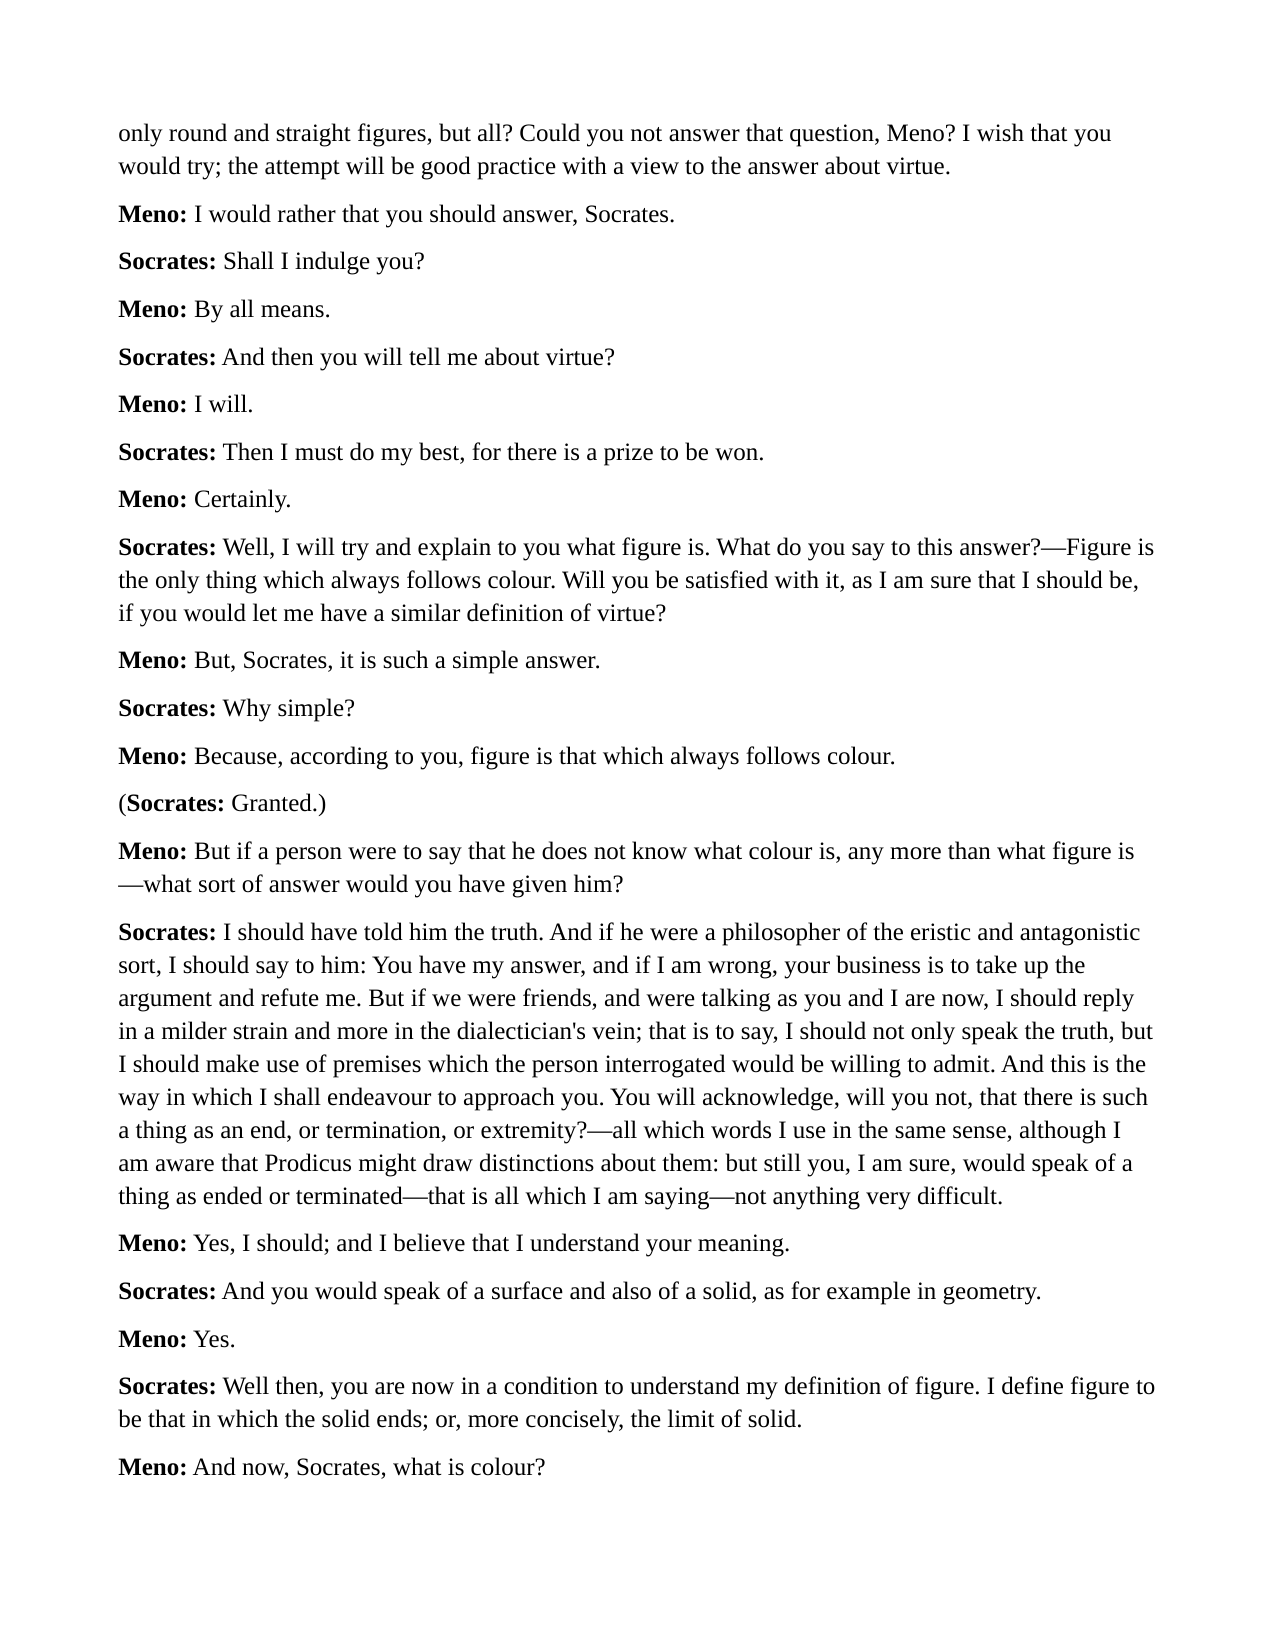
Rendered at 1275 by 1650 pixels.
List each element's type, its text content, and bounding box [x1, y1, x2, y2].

text (Socrates: Granted.) [118, 788, 1157, 817]
text Socrates: Then I must do my best, for there is a prize to be won. [118, 437, 1157, 466]
text Meno: Yes. [118, 1324, 1157, 1352]
text Meno: But if a person were to say that he does not know what colour is, any more than what figure is—what sort of answer would you have given him? [118, 836, 1157, 898]
text Socrates: And then you will tell me about virtue? [118, 342, 1157, 370]
text only round and straight figures, but all? Could you not answer that question, Meno? I wish that you would try; the attempt will be good practice with a view to the answer about virtue. [118, 118, 1157, 180]
text Socrates: Well then, you are now in a condition to understand my definition of figure. I define figure to be that in which the solid ends; or, more concisely, the limit of solid. [118, 1371, 1157, 1433]
text Meno: I would rather that you should answer, Socrates. [118, 199, 1157, 227]
text Socrates: I should have told him the truth. And if he were a philosopher of the eristic and antagonistic sort, I should say to him: You have my answer, and if I am wrong, your business is to take up the argument and refute me. But if we were friends, and were talking as you and I are now, I should reply in a milder strain and more in the dialectician's vein; that is to say, I should not only speak the truth, but I should make use of premises which the person interrogated would be willing to admit. And this is the way in which I shall endeavour to approach you. You will acknowledge, will you not, that there is such a thing as an end, or termination, or extremity?—all which words I use in the same sense, although I am aware that Prodicus might draw distinctions about them: but still you, I am sure, would speak of a thing as ended or terminated—that is all which I am saying—not anything very difficult. [118, 917, 1157, 1209]
text Meno: And now, Socrates, what is colour? [118, 1452, 1157, 1481]
text Socrates: Why simple? [118, 693, 1157, 722]
text Meno: Yes, I should; and I believe that I understand your meaning. [118, 1228, 1157, 1257]
text Meno: I will. [118, 389, 1157, 418]
text Meno: By all means. [118, 294, 1157, 323]
text Socrates: And you would speak of a surface and also of a solid, as for example in geometry. [118, 1276, 1157, 1305]
text Meno: Because, according to you, figure is that which always follows colour. [118, 741, 1157, 769]
text Meno: But, Socrates, it is such a simple answer. [118, 646, 1157, 674]
text Meno: Certainly. [118, 484, 1157, 513]
text Socrates: Shall I indulge you? [118, 246, 1157, 275]
text Socrates: Well, I will try and explain to you what figure is. What do you say to this answer?—Figure is the only thing which always follows colour. Will you be satisfied with it, as I am sure that I should be, if you would let me have a similar definition of virtue? [118, 532, 1157, 627]
